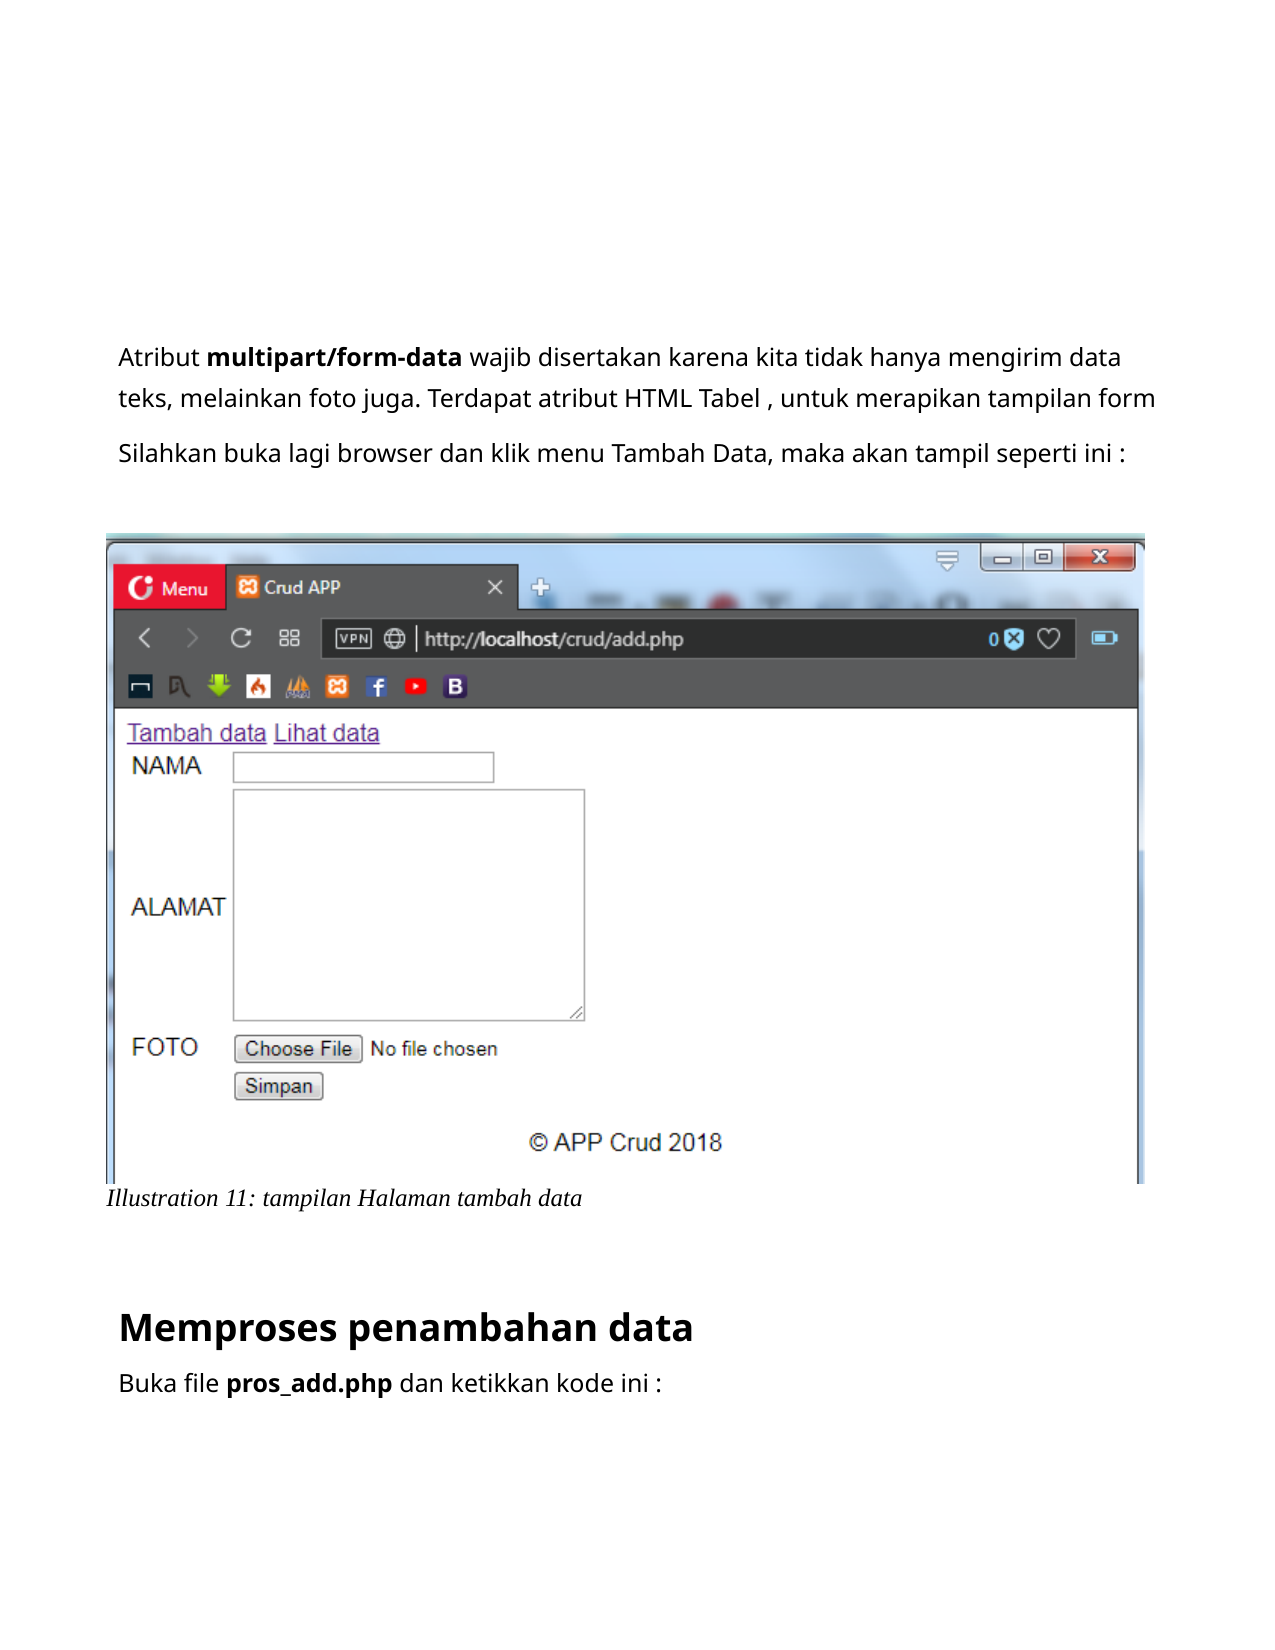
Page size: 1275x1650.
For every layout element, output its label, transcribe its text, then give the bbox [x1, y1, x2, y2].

text Atribut multipart/form-data wajib disertakan karena kita tidak hanya mengirim data teks, melainkan foto juga. Terdapat atribut HTML Tabel , untuk merapikan tampilan form [118, 340, 1157, 415]
text [106, 521, 1145, 533]
subtitle Memproses penambahan data [118, 1301, 1157, 1353]
picture [106, 533, 1145, 1184]
text Buka file pros_add.php dan ketikkan kode ini : [118, 1365, 1157, 1399]
text Illustration 11: tampilan Halaman tambah data [106, 1184, 1145, 1212]
text Silahkan buka lagi browser dan klik menu Tambah Data, maka akan tampil seperti ini : [118, 436, 1157, 470]
